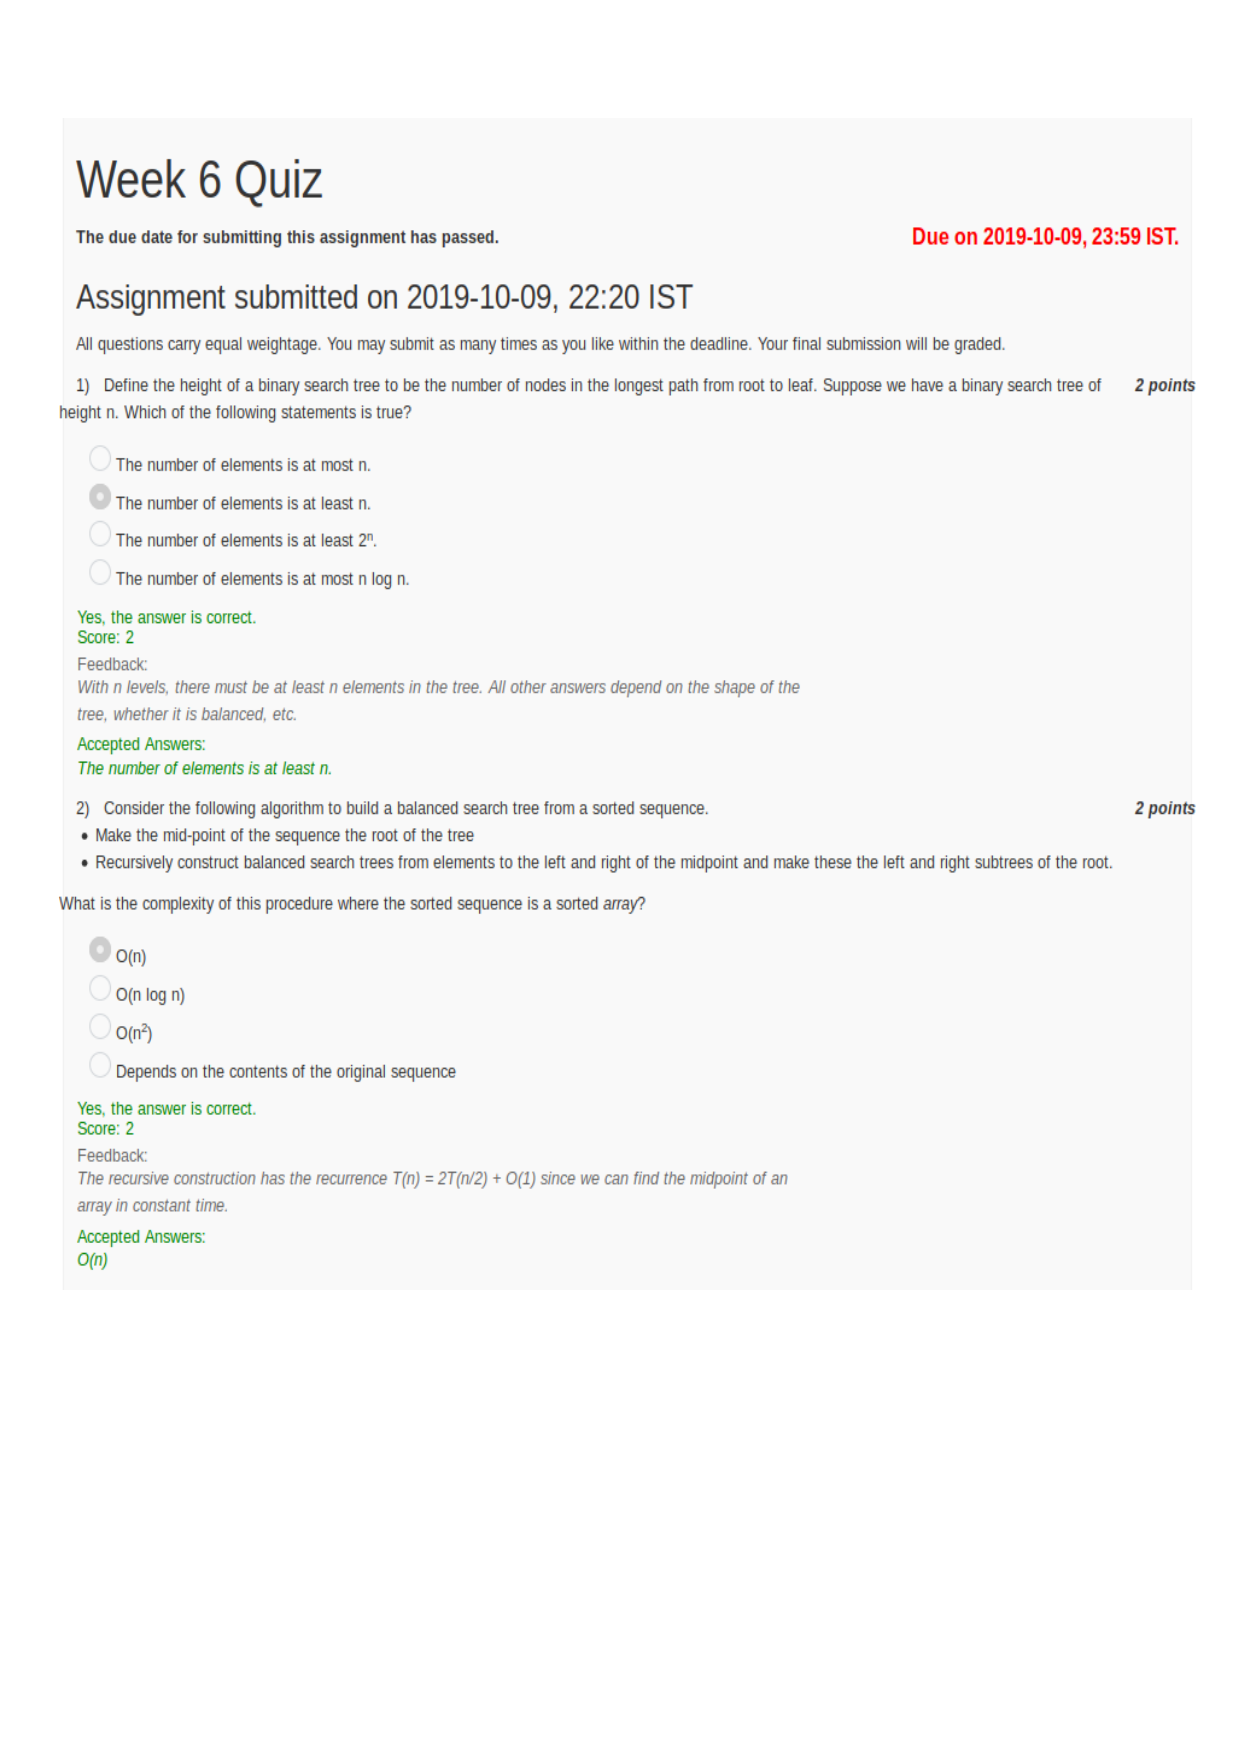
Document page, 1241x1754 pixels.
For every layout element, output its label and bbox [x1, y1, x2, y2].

picture [46, 118, 1209, 1290]
